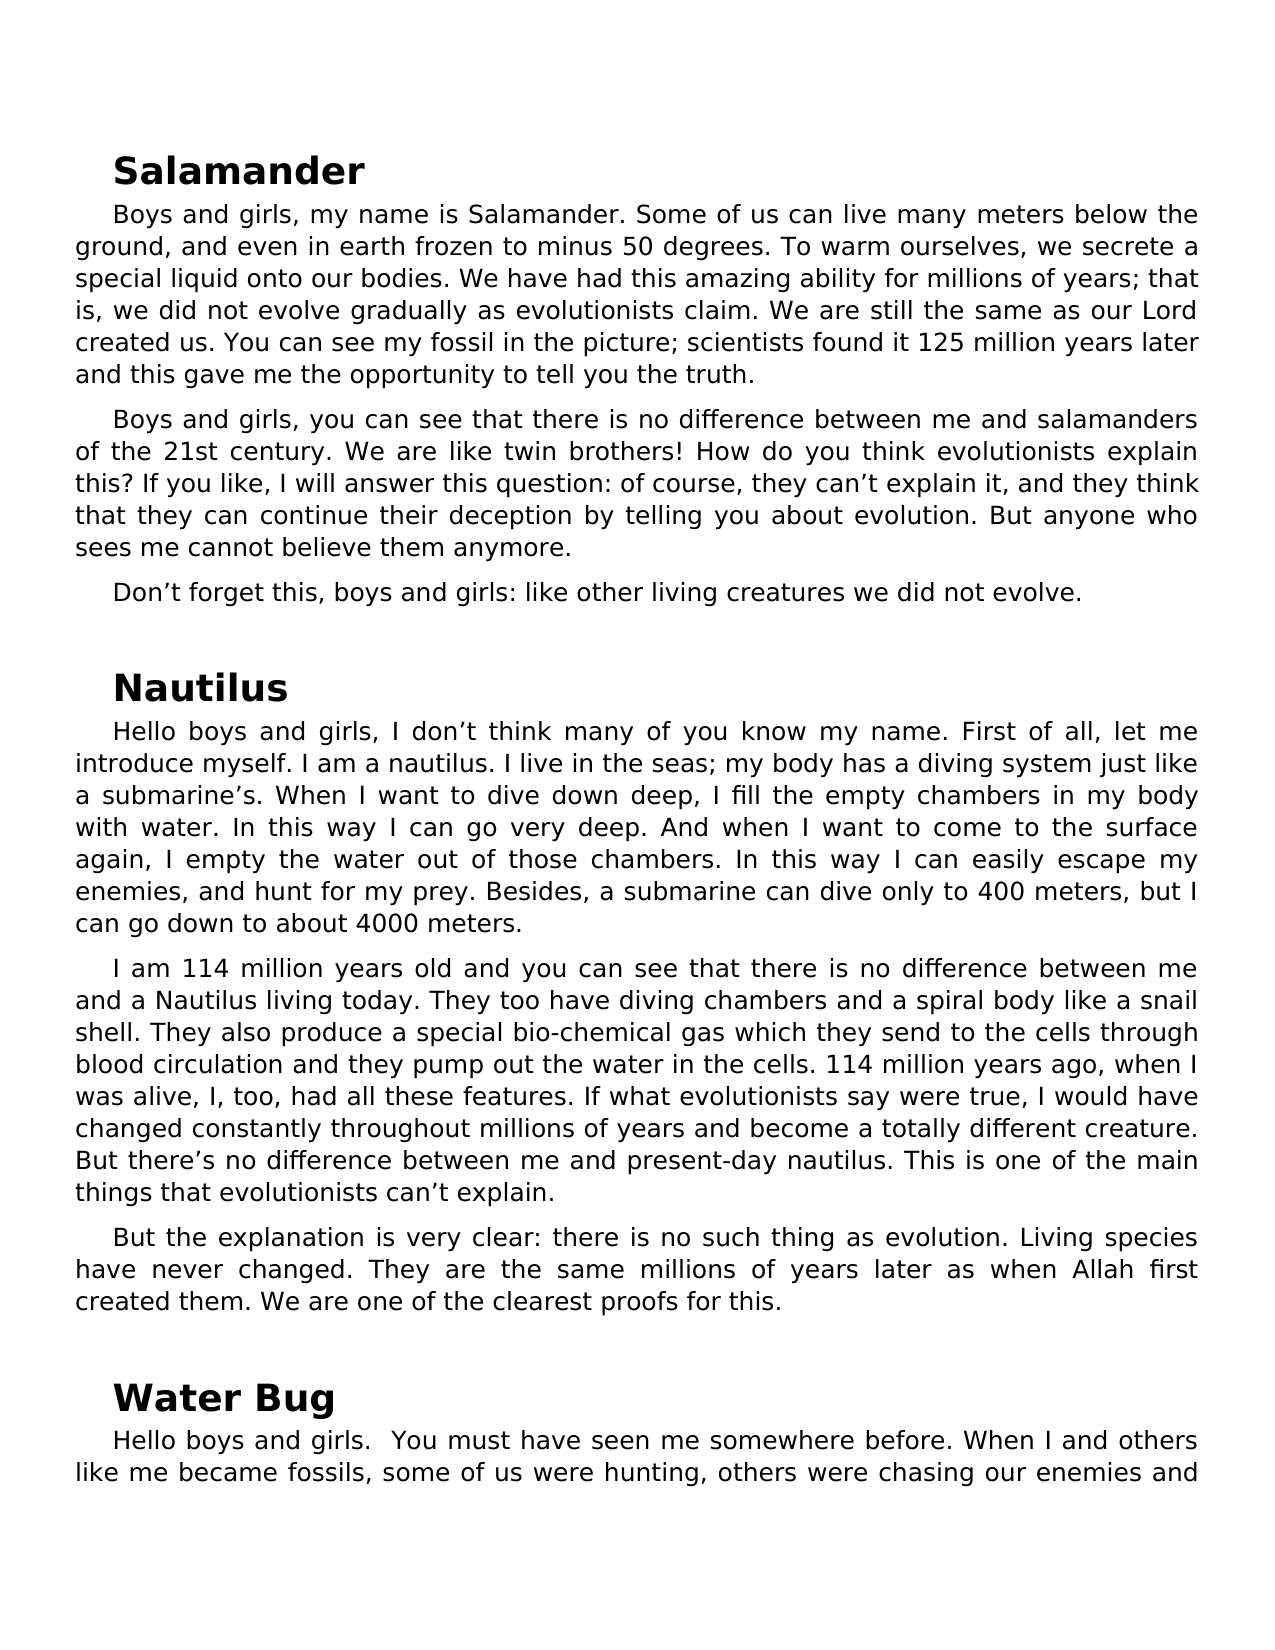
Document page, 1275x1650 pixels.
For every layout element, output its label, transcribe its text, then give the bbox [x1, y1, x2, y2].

text But the explanation is very clear: there is no such thing as evolution. Living species have never changed. They are the same millions of years later as when Allah first created them. We are one of the clearest proofs for this. [75, 1223, 1200, 1316]
subtitle Nautilus [112, 667, 1200, 711]
text Don’t forget this, boys and girls: like other living creatures we did not evolve. [75, 578, 1200, 607]
text Boys and girls, my name is Salamander. Some of us can live many meters below the ground, and even in earth frozen to minus 50 degrees. To warm ourselves, we secrete a special liquid onto our bodies. We have had this amazing ability for millions of years; that is, we did not evolve gradually as evolutionists claim. We are still the same as our Lord created us. You can see my fossil in the picture; scientists found it 125 million years later and this gave me the opportunity to tell you the truth. [75, 200, 1200, 389]
text Boys and girls, you can see that there is no difference between me and salamanders of the 21st century. We are like twin brothers! How do you think evolutionists explain this? If you like, I will answer this question: of course, they can’t explain it, and they think that they can continue their deception by telling you about evolution. But anyone who sees me cannot believe them anymore. [75, 405, 1200, 562]
subtitle Water Bug [112, 1376, 1200, 1420]
text I am 114 million years old and you can see that there is no difference between me and a Nautilus living today. They too have diving chambers and a spiral body like a snail shell. They also produce a special bio-chemical gas which they send to the cells through blood circulation and they pump out the water in the cells. 114 million years ago, when I was alive, I, too, had all these features. If what evolutionists say were true, I would have changed constantly throughout millions of years and become a totally different creature. But there’s no difference between me and present-day nautilus. This is one of the main things that evolutionists can’t explain. [75, 954, 1200, 1208]
text Hello boys and girls. You must have seen me somewhere before. When I and others like me became fossils, some of us were hunting, others were chasing our enemies and [75, 1426, 1200, 1488]
subtitle Salamander [112, 150, 1200, 194]
text Hello boys and girls, I don’t think many of you know my name. First of all, let me introduce myself. I am a nautilus. I live in the seas; my body has a diving system just like a submarine’s. When I want to dive down deep, I fill the empty chambers in my body with water. In this way I can go very deep. And when I want to come to the surface again, I empty the water out of those chambers. In this way I can easily escape my enemies, and hunt for my prey. Besides, a submarine can dive only to 400 meters, but I can go down to about 4000 meters. [75, 717, 1200, 938]
